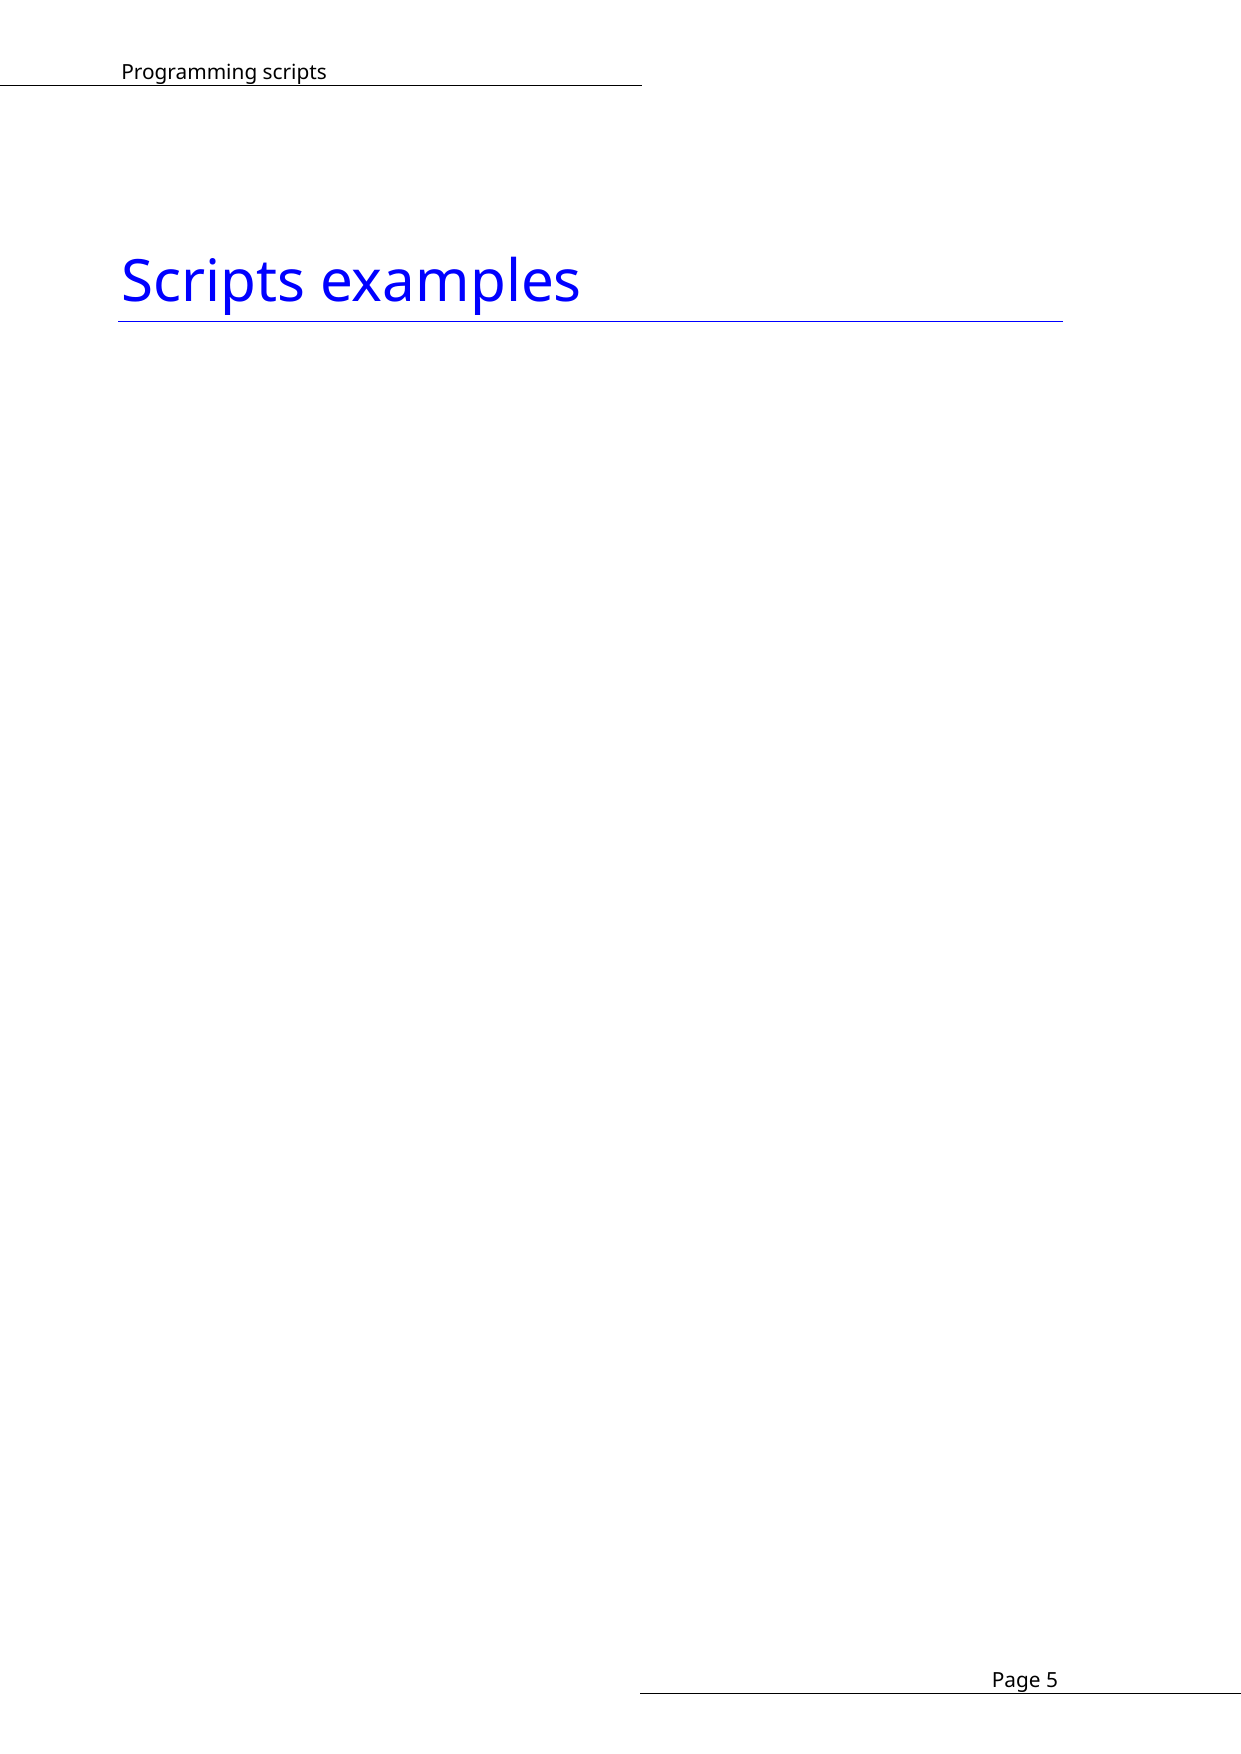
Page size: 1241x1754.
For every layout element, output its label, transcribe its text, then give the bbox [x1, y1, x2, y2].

subtitle Scripts examples [118, 236, 1063, 321]
